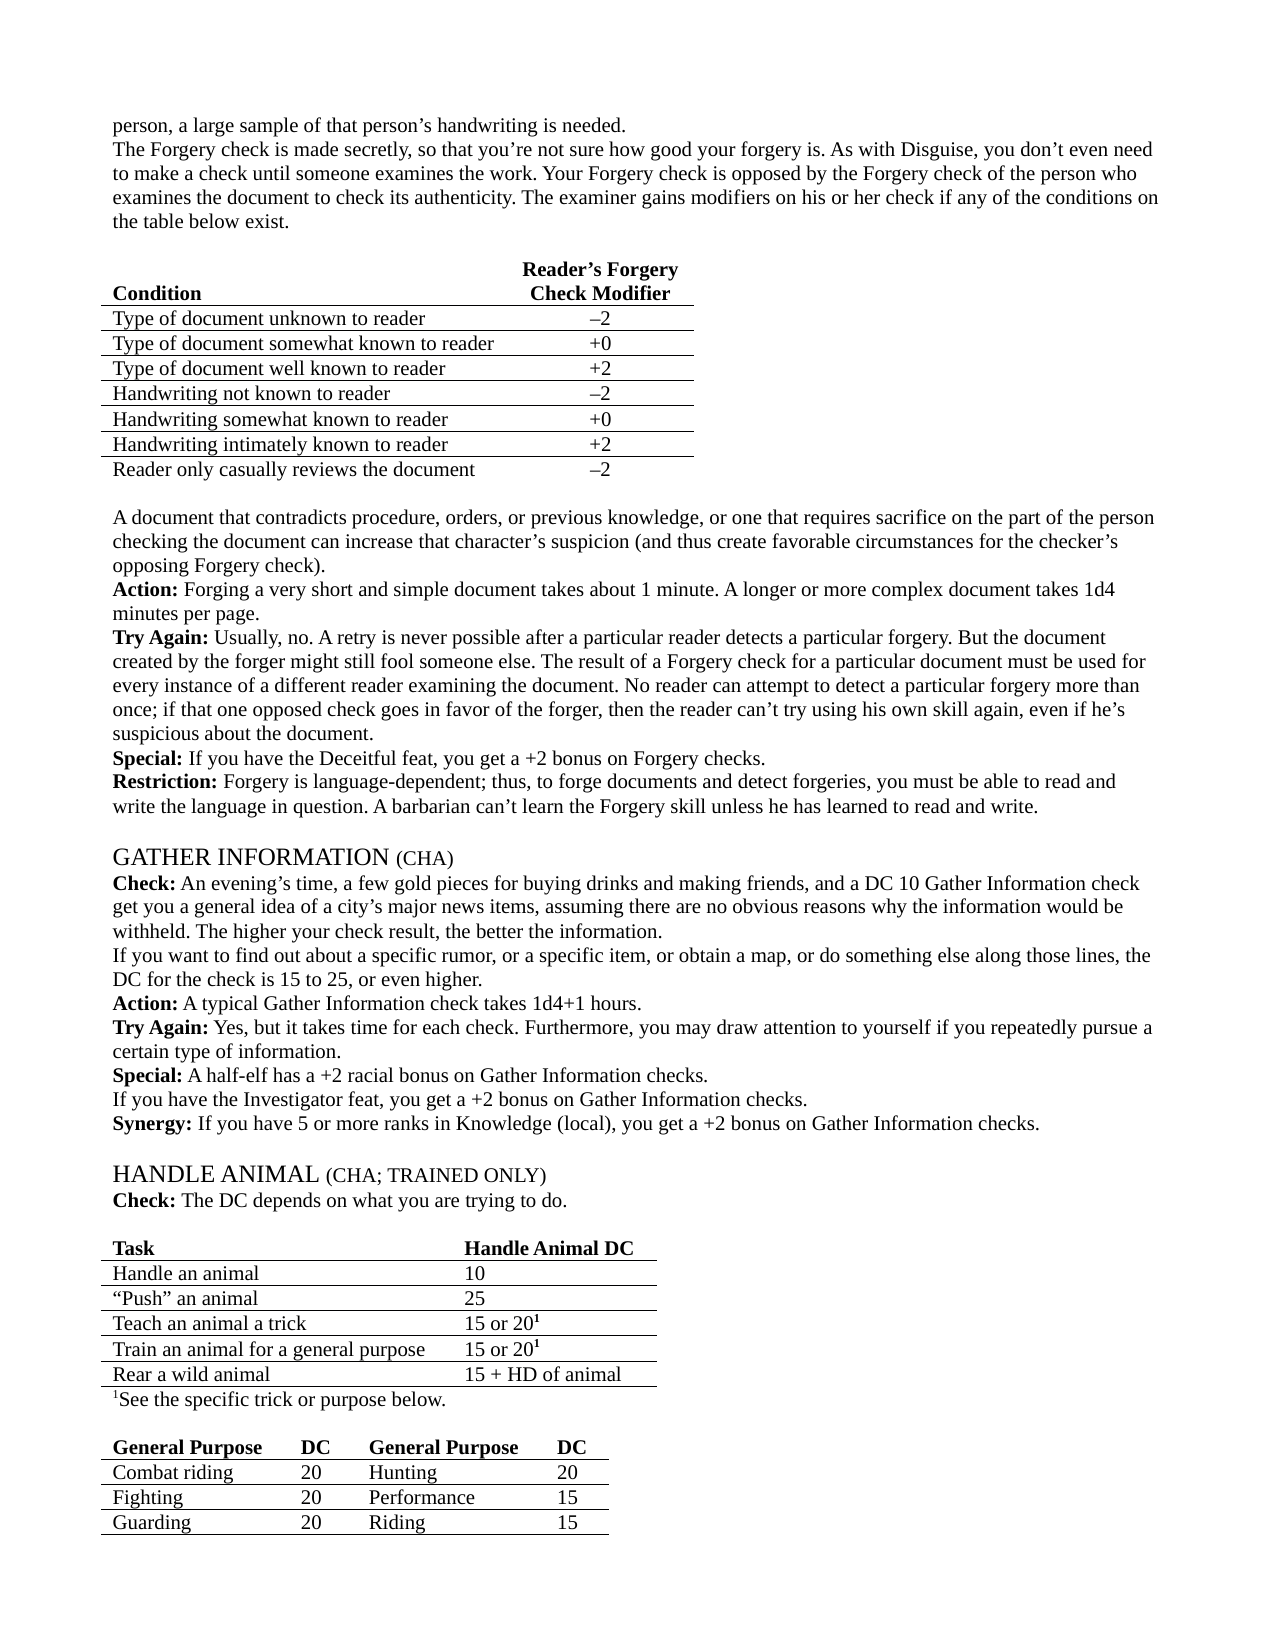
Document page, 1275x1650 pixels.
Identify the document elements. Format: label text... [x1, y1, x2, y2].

table_cell Handwriting not known to reader [101, 381, 507, 405]
table_cell +2 [507, 356, 694, 380]
table_cell –2 [507, 457, 694, 481]
text Special: A half-elf has a +2 racial bonus on Gather Information checks. [112, 1063, 1162, 1087]
table_cell Teach an animal a trick [101, 1311, 453, 1335]
text HANDLE ANIMAL (CHA; TRAINED ONLY) [112, 1159, 1162, 1188]
text Action: Forging a very short and simple document takes about 1 minute. A longer or more complex document takes 1d4 minutes per page. [112, 577, 1162, 625]
table_cell Guarding [101, 1510, 289, 1534]
text If you have the Investigator feat, you get a +2 bonus on Gather Information checks. [112, 1087, 1162, 1111]
table_cell +0 [507, 406, 694, 431]
text GATHER INFORMATION (CHA) [112, 842, 1162, 870]
table_cell 20 [289, 1510, 357, 1534]
table_cell 10 [453, 1261, 657, 1285]
text Special: If you have the Deceitful feat, you get a +2 bonus on Forgery checks. [112, 745, 1162, 769]
table_cell 20 [289, 1485, 357, 1509]
text Synergy: If you have 5 or more ranks in Knowledge (local), you get a +2 bonus on Gather Information checks. [112, 1111, 1162, 1135]
table_cell Rear a wild animal [101, 1362, 453, 1386]
table_cell 20 [289, 1460, 357, 1484]
text Check: The DC depends on what you are trying to do. [112, 1188, 1162, 1212]
text Action: A typical Gather Information check takes 1d4+1 hours. [112, 991, 1162, 1015]
table_header General Purpose [358, 1435, 546, 1459]
text person, a large sample of that person’s handwriting is needed. [112, 112, 1162, 137]
table_cell –2 [507, 381, 694, 405]
table_cell 15 + HD of animal [453, 1362, 657, 1386]
table_cell Train an animal for a general purpose [101, 1336, 453, 1361]
table_header Handle Animal DC [453, 1236, 657, 1260]
table_cell Performance [358, 1485, 546, 1509]
text If you want to find out about a specific rumor, or a specific item, or obtain a map, or do something else along those lines, the DC for the check is 15 to 25, or even higher. [112, 943, 1162, 991]
table_cell 1See the specific trick or purpose below. [101, 1387, 657, 1411]
table_cell 15 or 201 [453, 1311, 657, 1335]
table_cell –2 [507, 306, 694, 330]
text A document that contradicts procedure, orders, or previous knowledge, or one that requires sacrifice on the part of the person checking the document can increase that character’s suspicion (and thus create favorable circumstances for the checker’s opposing Forgery check). [112, 505, 1162, 577]
table_cell 25 [453, 1286, 657, 1310]
table_header DC [546, 1435, 608, 1459]
table_cell 20 [546, 1460, 608, 1484]
table_cell +0 [507, 331, 694, 355]
text Try Again: Yes, but it takes time for each check. Furthermore, you may draw attention to yourself if you repeatedly pursue a certain type of information. [112, 1015, 1162, 1063]
table_cell “Push” an animal [101, 1286, 453, 1310]
table_cell Handle an animal [101, 1261, 453, 1285]
table_cell Riding [358, 1510, 546, 1534]
table_cell Hunting [358, 1460, 546, 1484]
table_cell Type of document well known to reader [101, 356, 507, 380]
text The Forgery check is made secretly, so that you’re not sure how good your forgery is. As with Disguise, you don’t even need to make a check until someone examines the work. Your Forgery check is opposed by the Forgery check of the person who examines the document to check its authenticity. The examiner gains modifiers on his or her check if any of the conditions on the table below exist. [112, 137, 1162, 233]
table_cell Combat riding [101, 1460, 289, 1484]
table_header DC [289, 1435, 357, 1459]
table_cell 15 [546, 1510, 608, 1534]
table_header Reader’s Forgery Check Modifier [507, 257, 694, 305]
text Check: An evening’s time, a few gold pieces for buying drinks and making friends, and a DC 10 Gather Information check get you a general idea of a city’s major news items, assuming there are no obvious reasons why the information would be withheld. The higher your check result, the better the information. [112, 870, 1162, 943]
table_cell +2 [507, 432, 694, 456]
table_cell Fighting [101, 1485, 289, 1509]
table_cell Handwriting intimately known to reader [101, 432, 507, 456]
table_cell Type of document somewhat known to reader [101, 331, 507, 355]
table_cell Reader only casually reviews the document [101, 457, 507, 481]
table_header Task [101, 1236, 453, 1260]
table_cell Type of document unknown to reader [101, 306, 507, 330]
text Restriction: Forgery is language-dependent; thus, to forge documents and detect forgeries, you must be able to read and write the language in question. A barbarian can’t learn the Forgery skill unless he has learned to read and write. [112, 769, 1162, 818]
text Try Again: Usually, no. A retry is never possible after a particular reader detects a particular forgery. But the document created by the forger might still fool someone else. The result of a Forgery check for a particular document must be used for every instance of a different reader examining the document. No reader can attempt to detect a particular forgery more than once; if that one opposed check goes in favor of the forger, then the reader can’t try using his own skill again, even if he’s suspicious about the document. [112, 625, 1162, 745]
table_header Condition [101, 257, 507, 305]
table_cell Handwriting somewhat known to reader [101, 406, 507, 431]
table_cell 15 or 201 [453, 1336, 657, 1361]
table_header General Purpose [101, 1435, 289, 1459]
table_cell 15 [546, 1485, 608, 1509]
